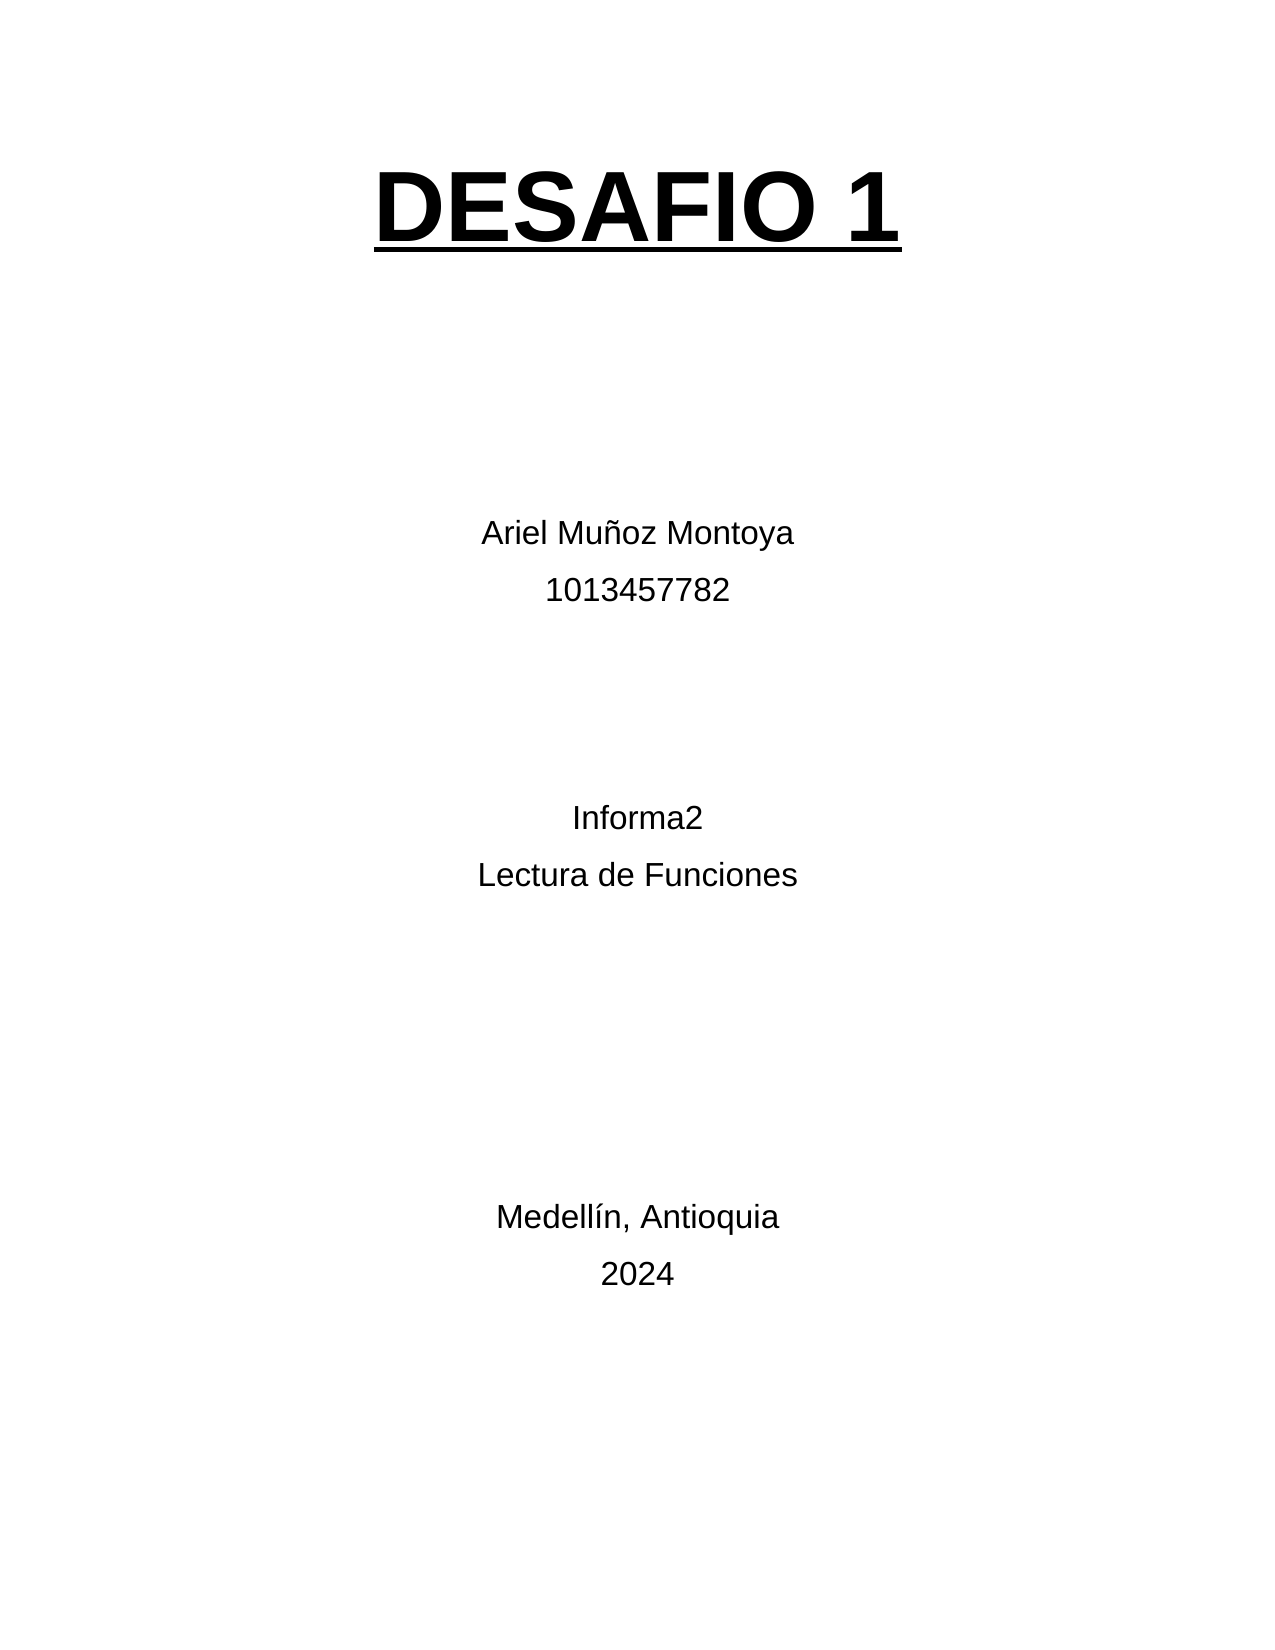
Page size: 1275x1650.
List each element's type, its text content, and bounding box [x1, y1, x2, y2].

text Informa2 [177, 798, 1098, 836]
text 1013457782 [177, 570, 1098, 608]
text DESAFIO 1 [177, 148, 1098, 263]
text Ariel Muñoz Montoya [177, 513, 1098, 551]
text Lectura de Funciones [177, 855, 1098, 893]
text Medellín, Antioquia [177, 1197, 1098, 1235]
text 2024 [177, 1254, 1098, 1292]
